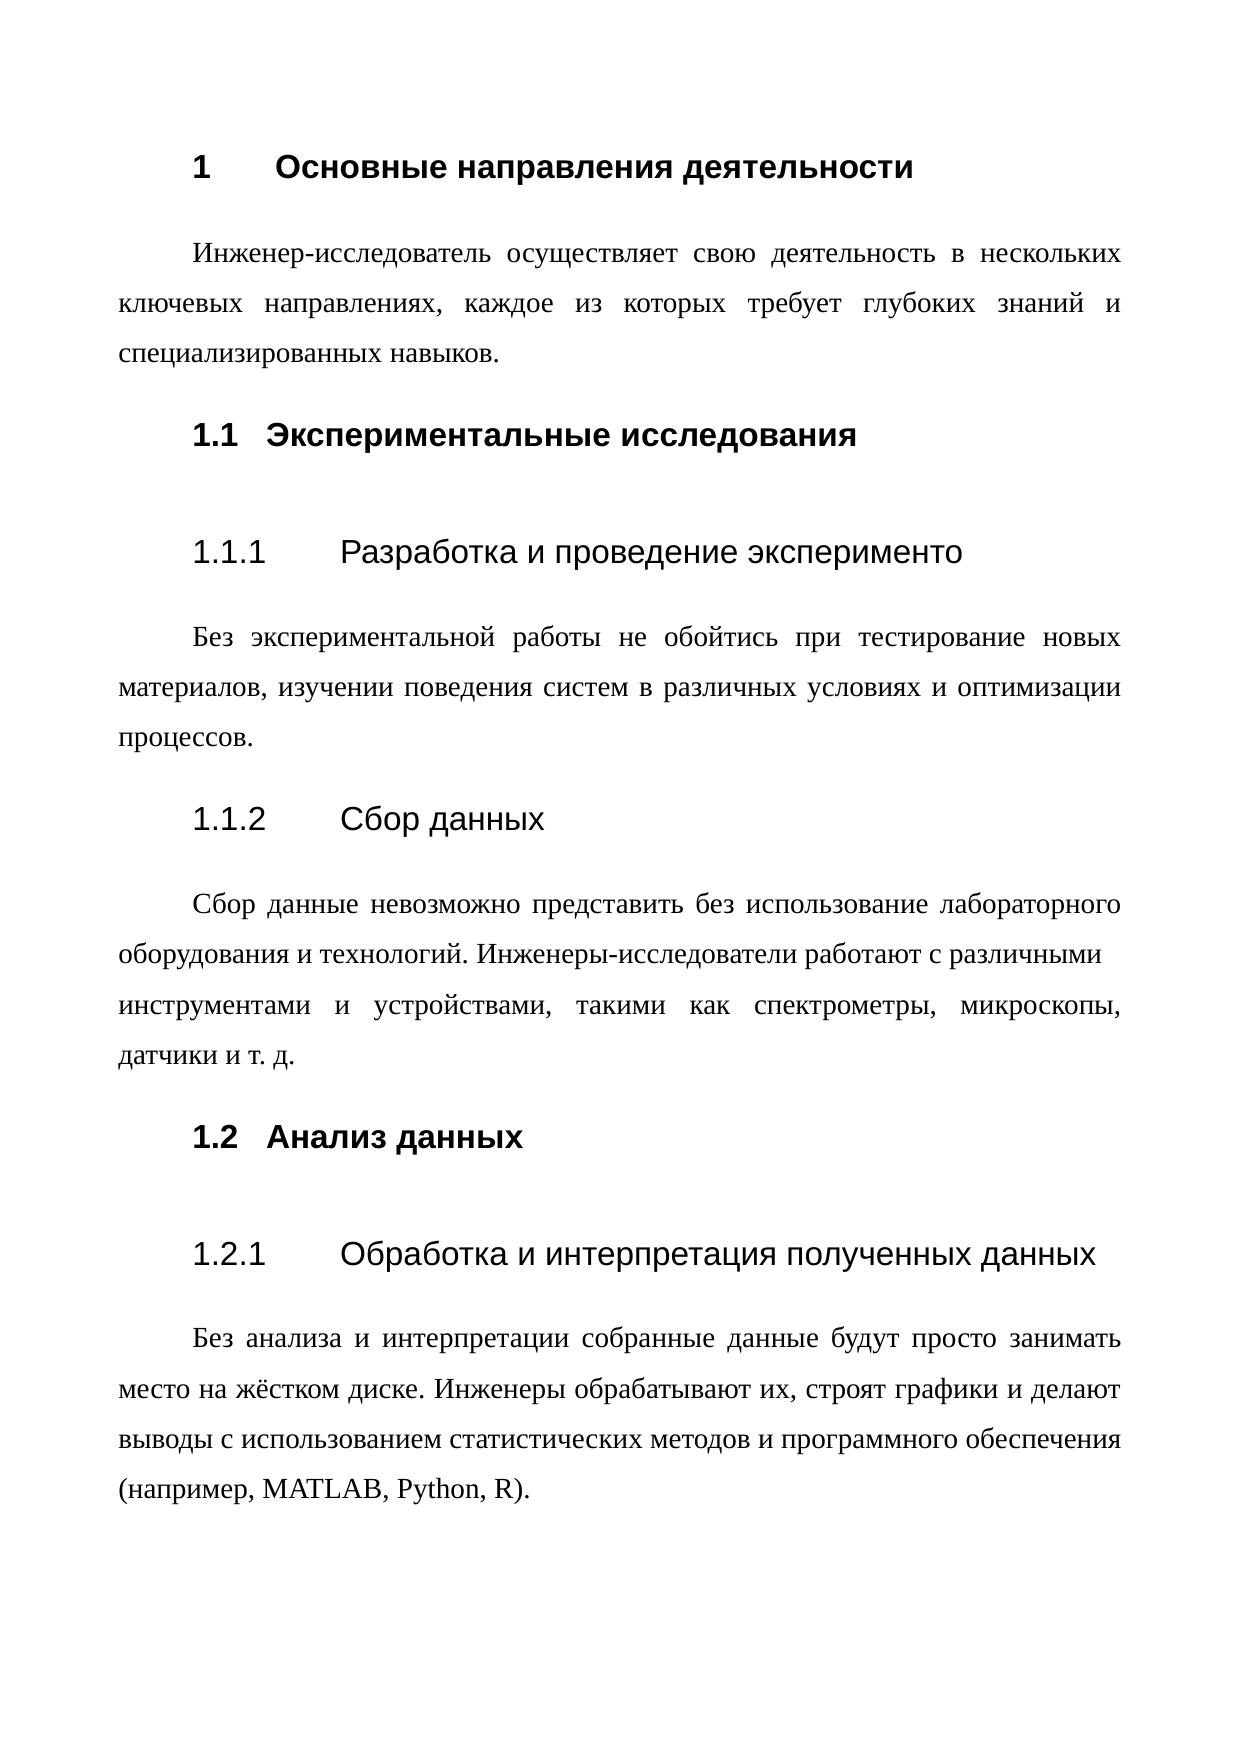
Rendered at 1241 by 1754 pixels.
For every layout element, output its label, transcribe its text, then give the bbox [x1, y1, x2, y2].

subtitle Сбор данных [118, 799, 1122, 838]
subtitle Обработка и интерпретация полученных данных [118, 1233, 1122, 1272]
text Инженер-исследователь осуществляет свою деятельность в нескольких ключевых направлениях, каждое из которых требует глубоких знаний и специализированных навыков. [118, 235, 1122, 369]
subtitle Основные направления деятельности [118, 148, 1122, 186]
subtitle Экспериментальные исследования [118, 415, 1122, 453]
subtitle Анализ данных [118, 1117, 1122, 1155]
text Без анализа и интерпретации собранные данные будут просто занимать место на жёстком диске. Инженеры обрабатывают их, строят графики и делают выводы с использованием статистических методов и программного обеспечения (например, MATLAB, Python, R). [118, 1321, 1122, 1505]
text инструментами и устройствами, такими как спектрометры, микроскопы, датчики и т. д. [118, 987, 1122, 1071]
text Сбор данные невозможно представить без использование лабораторного оборудования и технологий. Инженеры-исследователи работают с различными [118, 886, 1122, 970]
text Без экспериментальной работы не обойтись при тестирование новых материалов, изучении поведения систем в различных условиях и оптимизации процессов. [118, 619, 1122, 753]
subtitle Разработка и проведение эксперименто [118, 532, 1122, 570]
